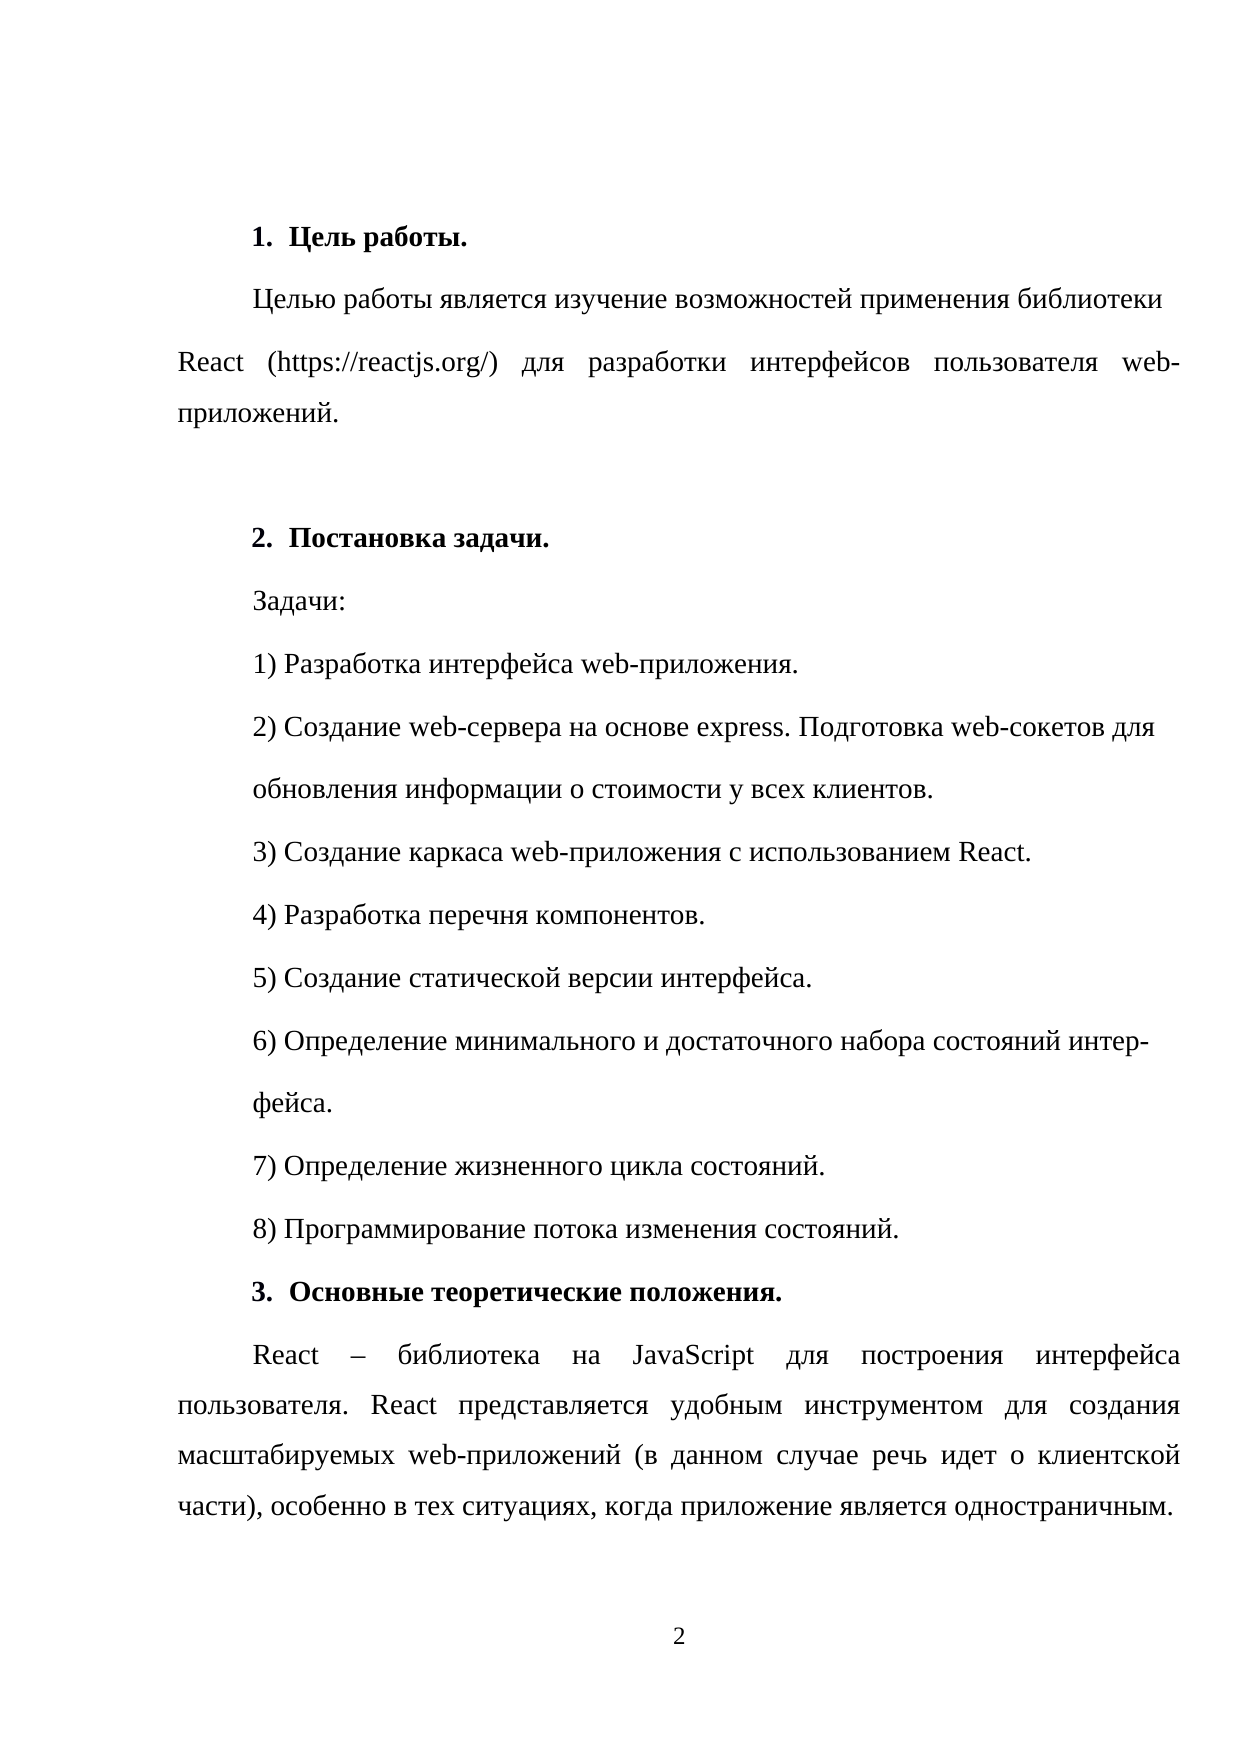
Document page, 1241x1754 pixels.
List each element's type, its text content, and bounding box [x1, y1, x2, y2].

text 6) Определение минимального и достаточного набора состояний интер- [177, 1023, 1181, 1056]
text 1) Разработка интерфейса web-приложения. [177, 646, 1181, 679]
list Основные теоретические положения. [251, 1274, 1181, 1308]
text фейса. [177, 1086, 1181, 1119]
text 2) Создание web-сервера на основе express. Подготовка web-сокетов для [177, 709, 1181, 742]
text 8) Программирование потока изменения состояний. [177, 1211, 1181, 1245]
text Целью работы является изучение возможностей применения библиотеки [177, 282, 1181, 315]
list Постановка задачи. [251, 520, 1181, 554]
text обновления информации о стоимости у всех клиентов. [177, 772, 1181, 805]
text React (https://reactjs.org/) для разработки интерфейсов пользователя web-приложений. [177, 344, 1181, 428]
text 5) Создание статической версии интерфейса. [177, 960, 1181, 993]
text 3) Создание каркаса web-приложения с использованием React. [177, 834, 1181, 868]
text React – библиотека на JavaScript для построения интерфейса пользователя. React представляется удобным инструментом для создания масштабируемых web-приложений (в данном случае речь идет о клиентской части), особенно в тех ситуациях, когда приложение является одностраничным. [177, 1337, 1181, 1521]
list Цель работы. [251, 219, 1181, 252]
text 7) Определение жизненного цикла состояний. [177, 1148, 1181, 1182]
text 4) Разработка перечня компонентов. [177, 897, 1181, 931]
text Задачи: [177, 583, 1181, 617]
